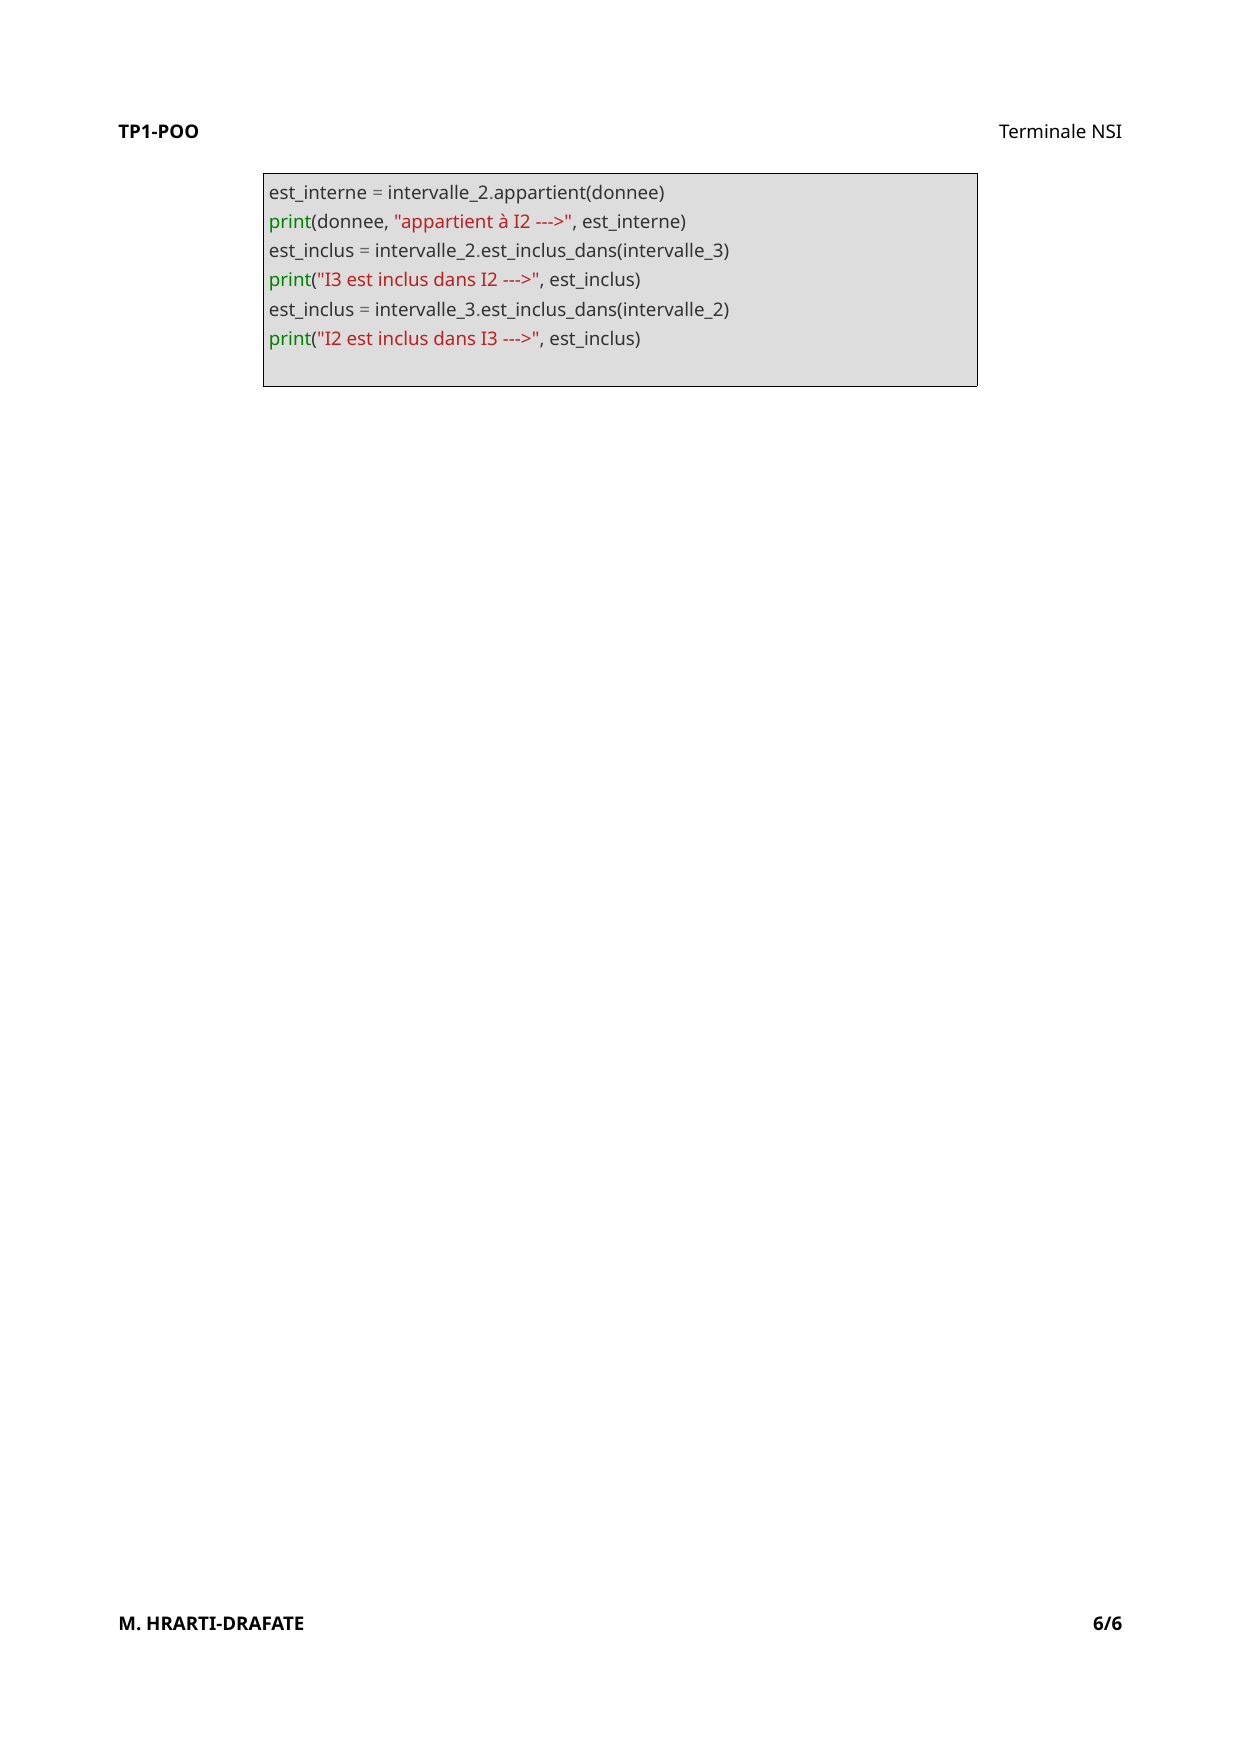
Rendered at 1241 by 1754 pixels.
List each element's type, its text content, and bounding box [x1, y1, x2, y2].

table_header est_interne = intervalle_2.appartient(donnee) print(donnee, "appartient à I2 --->", est_interne) est_inclus = intervalle_2.est_inclus_dans(intervalle_3) print("I3 est inclus dans I2 --->", est_inclus) est_inclus = intervalle_3.est_inclus_dans(intervalle_2) print("I2 est inclus dans I3 --->", est_inclus) [264, 174, 977, 386]
